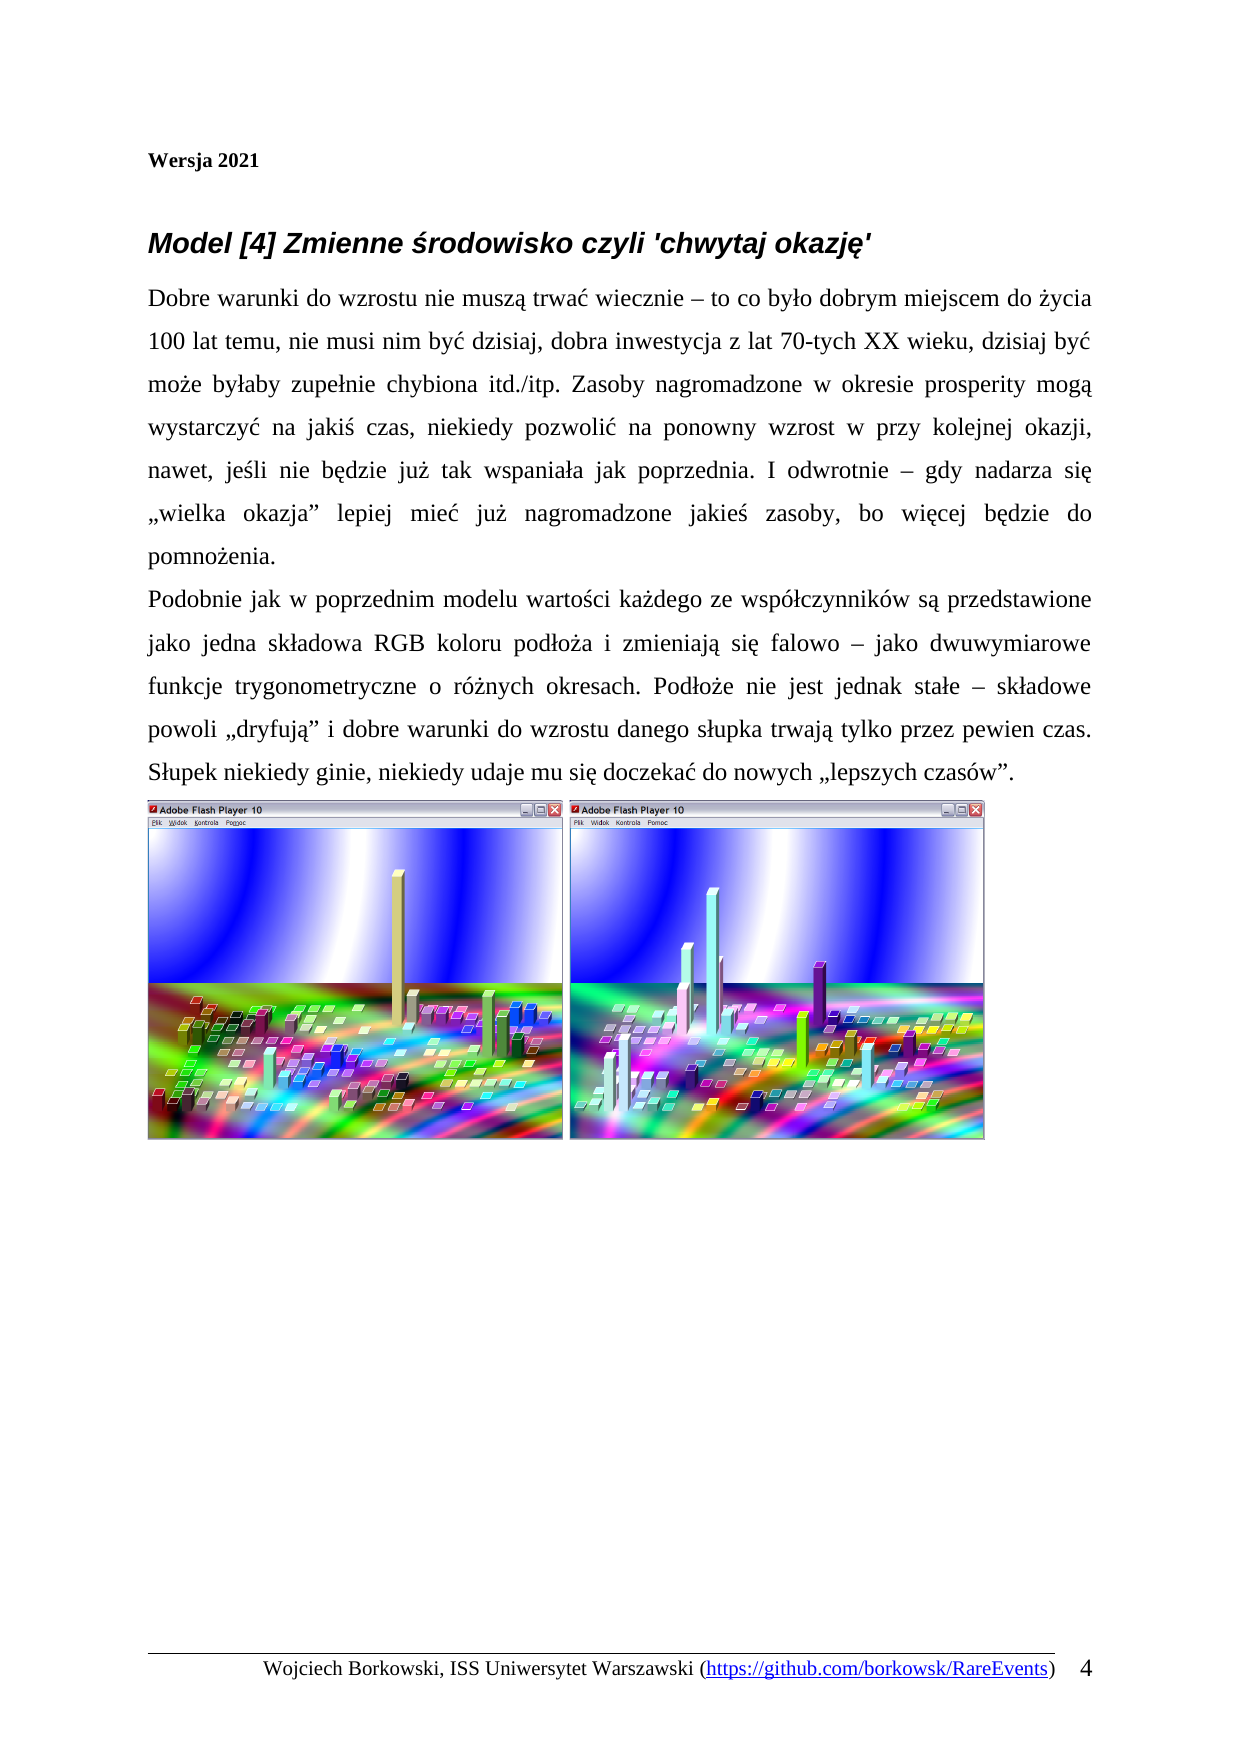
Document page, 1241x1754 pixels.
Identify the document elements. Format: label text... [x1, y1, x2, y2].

text Dobre warunki do wzrostu nie muszą trwać wiecznie – to co było dobrym miejscem do życia 100 lat temu, nie musi nim być dzisiaj, dobra inwestycja z lat 70-tych XX wieku, dzisiaj być może byłaby zupełnie chybiona itd./itp. Zasoby nagromadzone w okresie prosperity mogą wystarczyć na jakiś czas, niekiedy pozwolić na ponowny wzrost w przy kolejnej okazji, nawet, jeśli nie będzie już tak wspaniała jak poprzednia. I odwrotnie – gdy nadarza się „wielka okazja” lepiej mieć już nagromadzone jakieś zasoby, bo więcej będzie do pomnożenia. [148, 283, 1093, 570]
subtitle Model [4] Zmienne środowisko czyli 'chwytaj okazję' [148, 226, 1093, 260]
picture [147, 800, 563, 1140]
text Podobnie jak w poprzednim modelu wartości każdego ze współczynników są przedstawione jako jedna składowa RGB koloru podłoża i zmieniają się falowo – jako dwuwymiarowe funkcje trygonometryczne o różnych okresach. Podłoże nie jest jednak stałe – składowe powoli „dryfują” i dobre warunki do wzrostu danego słupka trwają tylko przez pewien czas. Słupek niekiedy ginie, niekiedy udaje mu się doczekać do nowych „lepszych czasów”. [148, 584, 1093, 786]
picture [569, 800, 985, 1140]
